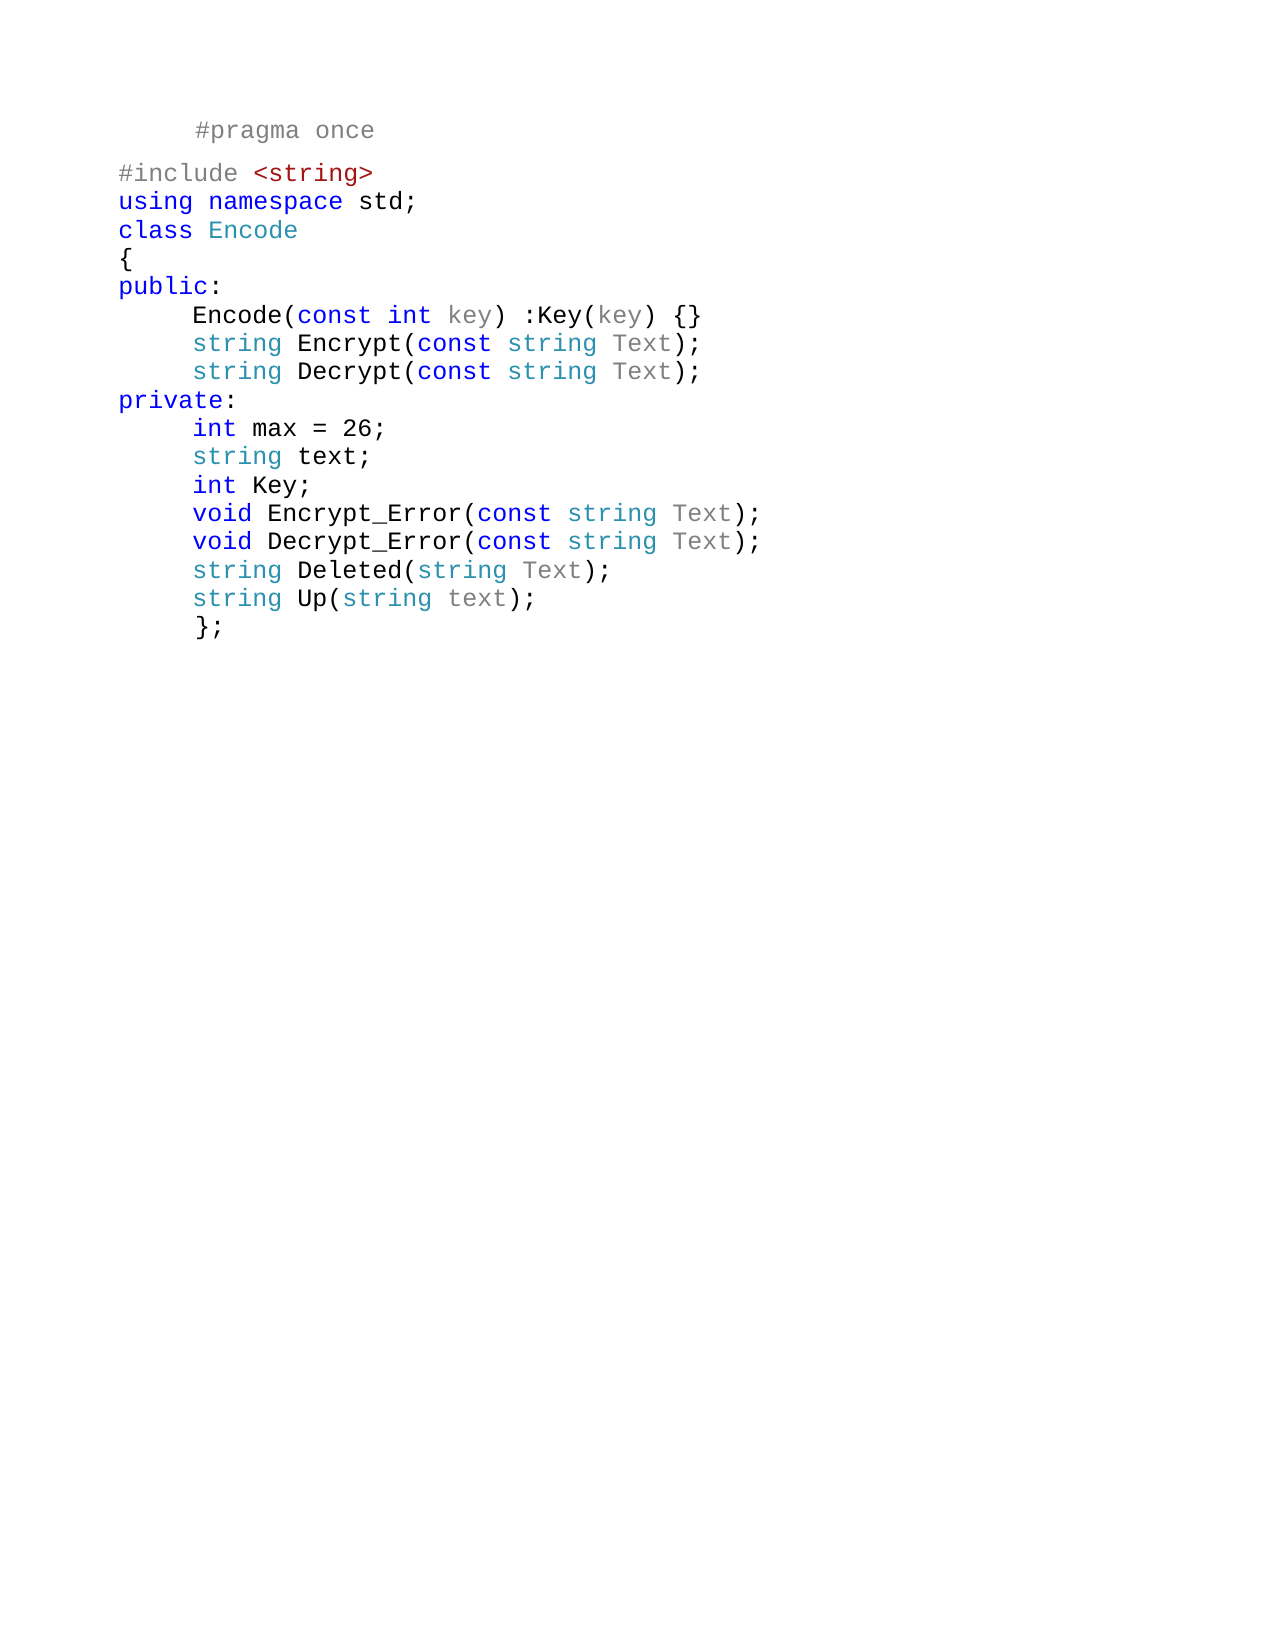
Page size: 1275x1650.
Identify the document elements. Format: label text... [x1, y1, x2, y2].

text void Decrypt_Error(const string Text); [118, 529, 1157, 557]
text { [118, 246, 1157, 274]
text using namespace std; [118, 189, 1157, 217]
text #pragma once [195, 118, 1157, 146]
text string Up(string text); [118, 586, 1157, 614]
text int max = 26; [118, 416, 1157, 444]
text string Deleted(string Text); [118, 557, 1157, 586]
text }; [195, 614, 1157, 642]
text string Decrypt(const string Text); [118, 359, 1157, 387]
text string text; [118, 444, 1157, 472]
text #include <string> [118, 161, 1157, 189]
text private: [118, 387, 1157, 416]
text int Key; [118, 472, 1157, 501]
text void Encrypt_Error(const string Text); [118, 501, 1157, 529]
text class Encode [118, 217, 1157, 246]
text Encode(const int key) :Key(key) {} [118, 302, 1157, 331]
text string Encrypt(const string Text); [118, 331, 1157, 359]
text public: [118, 274, 1157, 302]
